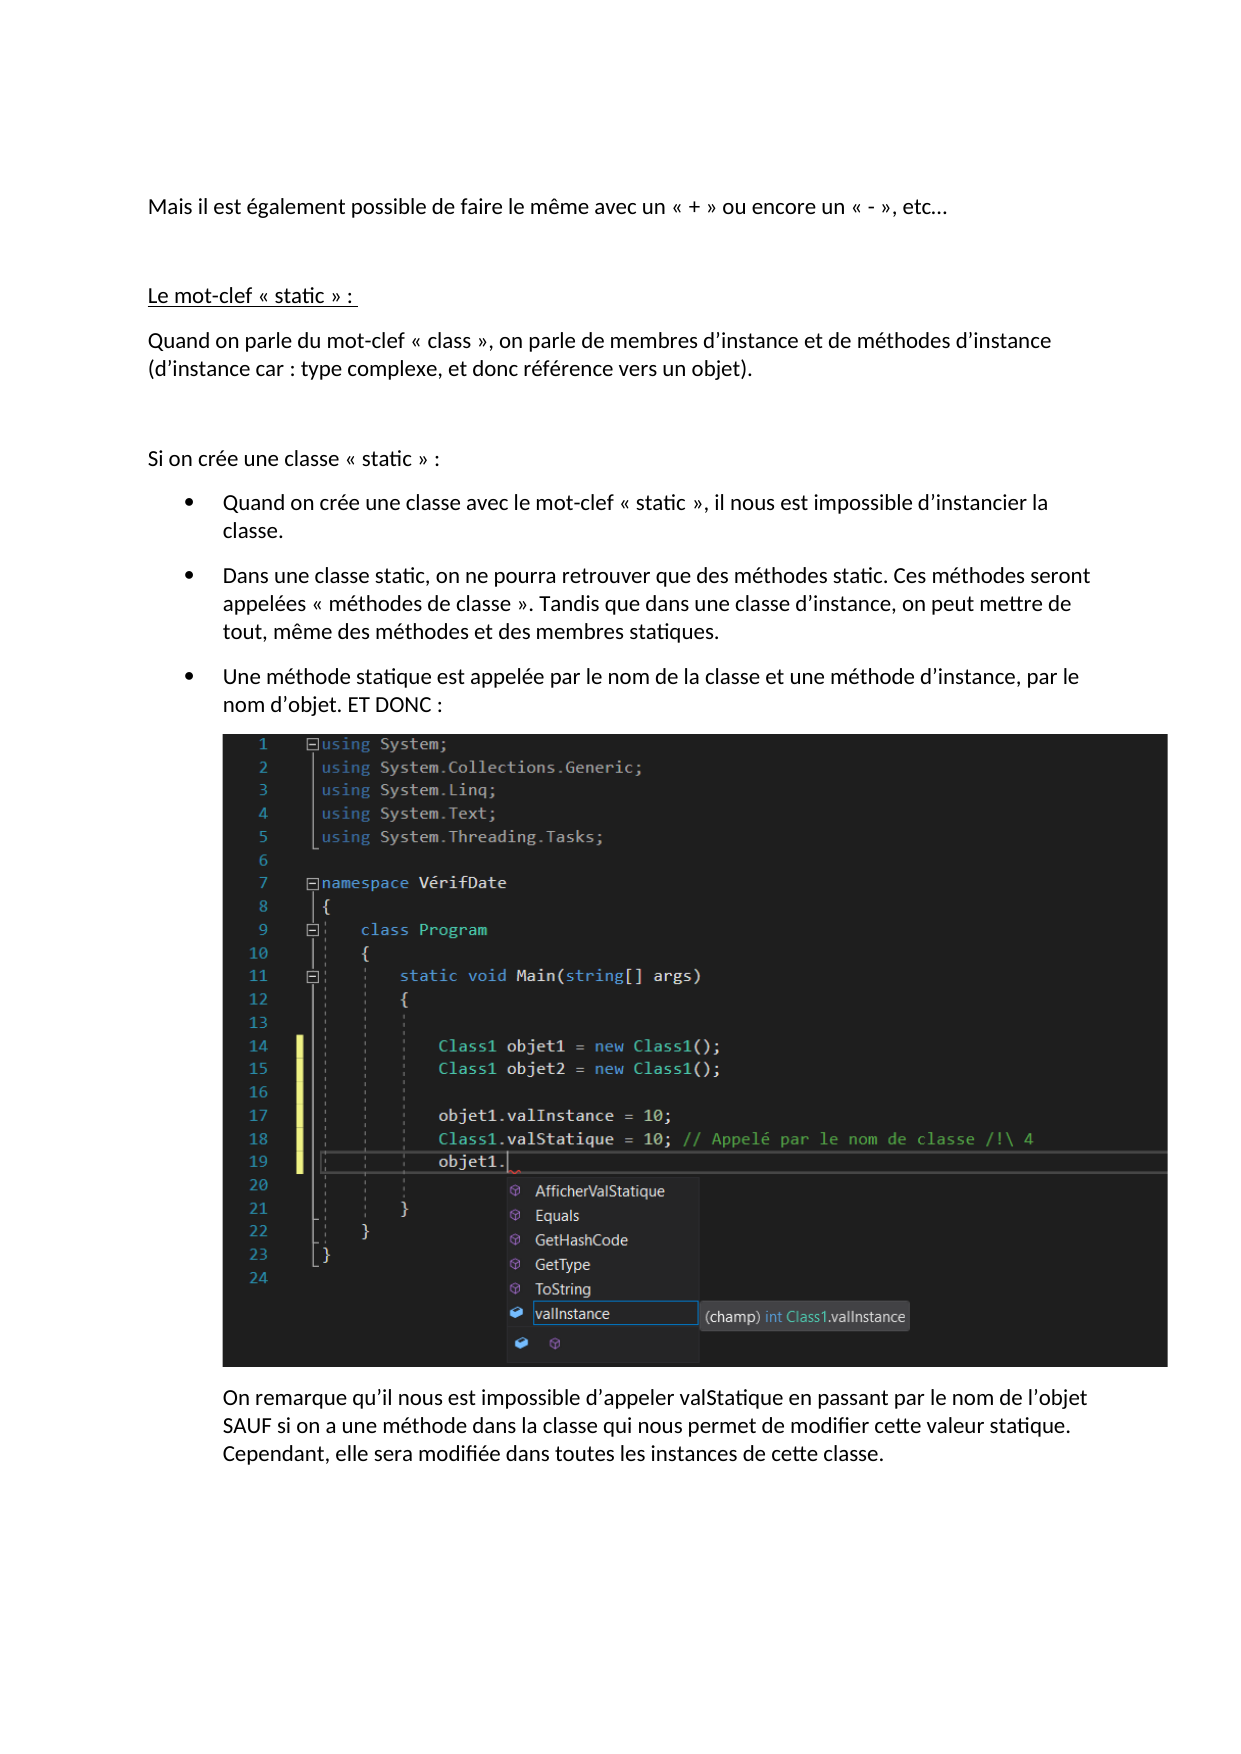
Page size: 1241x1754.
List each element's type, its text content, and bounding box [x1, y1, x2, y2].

list On remarque qu’il nous est impossible d’appeler valStatique en passant par le nom de l’objet SAUF si on a une méthode dans la classe qui nous permet de modifier cette valeur statique. Cependant, elle sera modifiée dans toutes les instances de cette classe. [223, 1383, 1093, 1467]
list Quand on crée une classe avec le mot-clef « static », il nous est impossible d’instancier la classe. [185, 488, 1093, 544]
text Si on crée une classe « static » : [148, 444, 1093, 472]
text Mais il est également possible de faire le même avec un « + » ou encore un « - », etc… [148, 192, 1093, 220]
list Dans une classe static, on ne pourra retrouver que des méthodes static. Ces méthodes seront appelées « méthodes de classe ». Tandis que dans une classe d’instance, on peut mettre de tout, même des méthodes et des membres statiques. [185, 561, 1093, 645]
text Quand on parle du mot-clef « class », on parle de membres d’instance et de méthodes d’instance (d’instance car : type complexe, et donc référence vers un objet). [148, 326, 1093, 382]
text Le mot-clef « static » : [148, 282, 1093, 310]
list Une méthode statique est appelée par le nom de la classe et une méthode d’instance, par le nom d’objet. ET DONC : [185, 662, 1093, 718]
